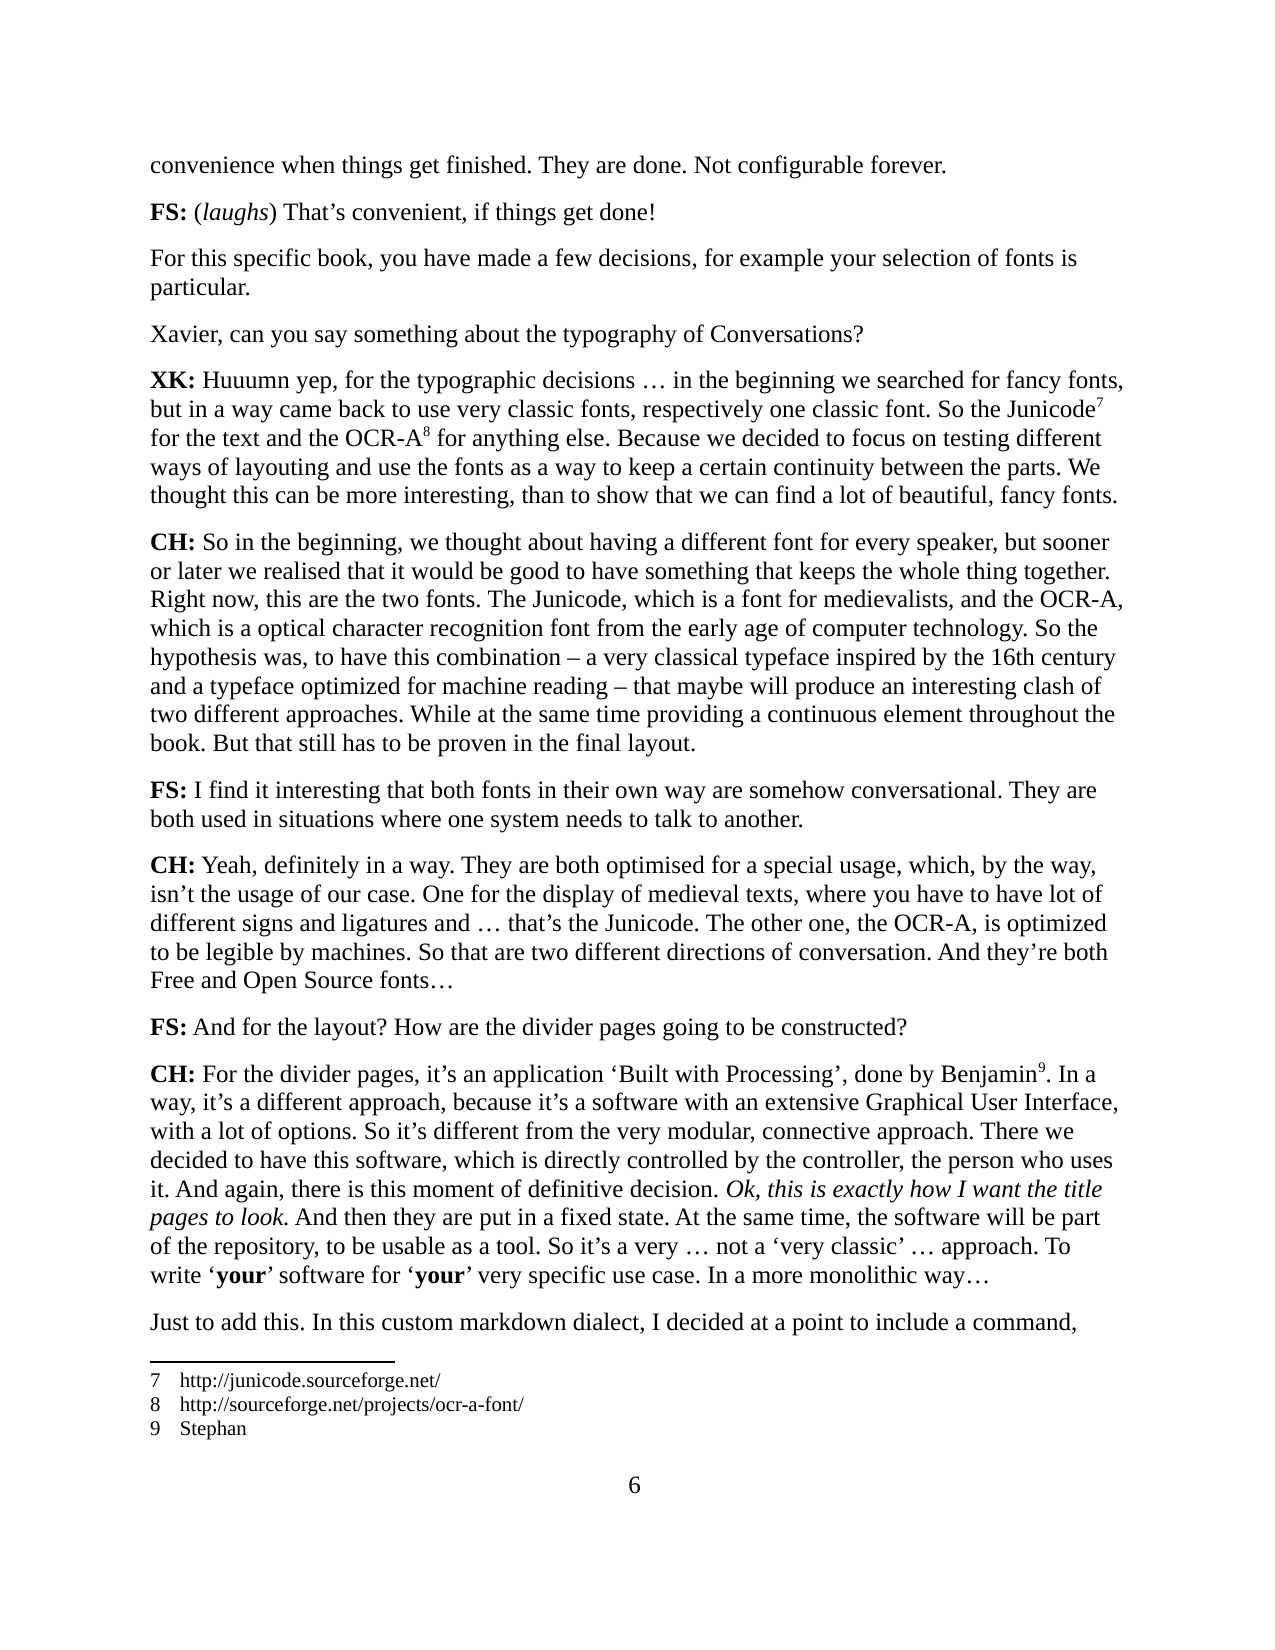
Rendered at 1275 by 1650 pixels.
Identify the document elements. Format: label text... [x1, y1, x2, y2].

text Just to add this. In this custom markdown dialect, I decided at a point to include a command, [150, 1307, 1125, 1335]
text FS: (laughs) That’s convenient, if things get done! [150, 197, 1125, 225]
text Xavier, can you say something about the typography of Conversations? [150, 319, 1125, 347]
text CH: So in the beginning, we thought about having a different font for every speaker, but sooner or later we realised that it would be good to have something that keeps the whole thing together. Right now, this are the two fonts. The Junicode, which is a font for medievalists, and the OCR-A, which is a optical character recognition font from the early age of computer technology. So the hypothesis was, to have this combination – a very classical typeface inspired by the 16th century and a typeface optimized for machine reading – that maybe will produce an interesting clash of two different approaches. While at the same time providing a continuous element throughout the book. But that still has to be proven in the final layout. [150, 527, 1125, 757]
text http://sourceforge.net/projects/ocr-a-font/ [150, 1392, 1125, 1416]
text http://junicode.sourceforge.net/ [150, 1368, 1125, 1392]
text FS: I find it interesting that both fonts in their own way are somehow conversational. They are both used in situations where one system needs to talk to another. [150, 775, 1125, 832]
text XK: Huuumn yep, for the typographic decisions … in the beginning we searched for fancy fonts, but in a way came back to use very classic fonts, respectively one classic font. So the Junicode for the text and the OCR-A for anything else. Because we decided to focus on testing different ways of layouting and use the fonts as a way to keep a certain continuity between the parts. We thought this can be more interesting, than to show that we can find a lot of beautiful, fancy fonts. [150, 365, 1125, 509]
text convenience when things get finished. They are done. Not configurable forever. [150, 150, 1125, 179]
text For this specific book, you have made a few decisions, for example your selection of fonts is particular. [150, 243, 1125, 301]
text FS: And for the layout? How are the divider pages going to be constructed? [150, 1012, 1125, 1041]
text CH: Yeah, definitely in a way. They are both optimised for a special usage, which, by the way, isn’t the usage of our case. One for the display of medieval texts, where you have to have lot of different signs and ligatures and … that’s the Junicode. The other one, the OCR-A, is optimized to be legible by machines. So that are two different directions of conversation. And they’re both Free and Open Source fonts… [150, 850, 1125, 994]
text Stephan [150, 1416, 1125, 1440]
text CH: For the divider pages, it’s an application ‘Built with Processing’, done by Benjamin. In a way, it’s a different approach, because it’s a software with an extensive Graphical User Interface, with a lot of options. So it’s different from the very modular, connective approach. There we decided to have this software, which is directly controlled by the controller, the person who uses it. And again, there is this moment of definitive decision. Ok, this is exactly how I want the title pages to look. And then they are put in a fixed state. At the same time, the software will be part of the repository, to be usable as a tool. So it’s a very … not a ‘very classic’ … approach. To write ‘your’ software for ‘your’ very specific use case. In a more monolithic way… [150, 1059, 1125, 1289]
